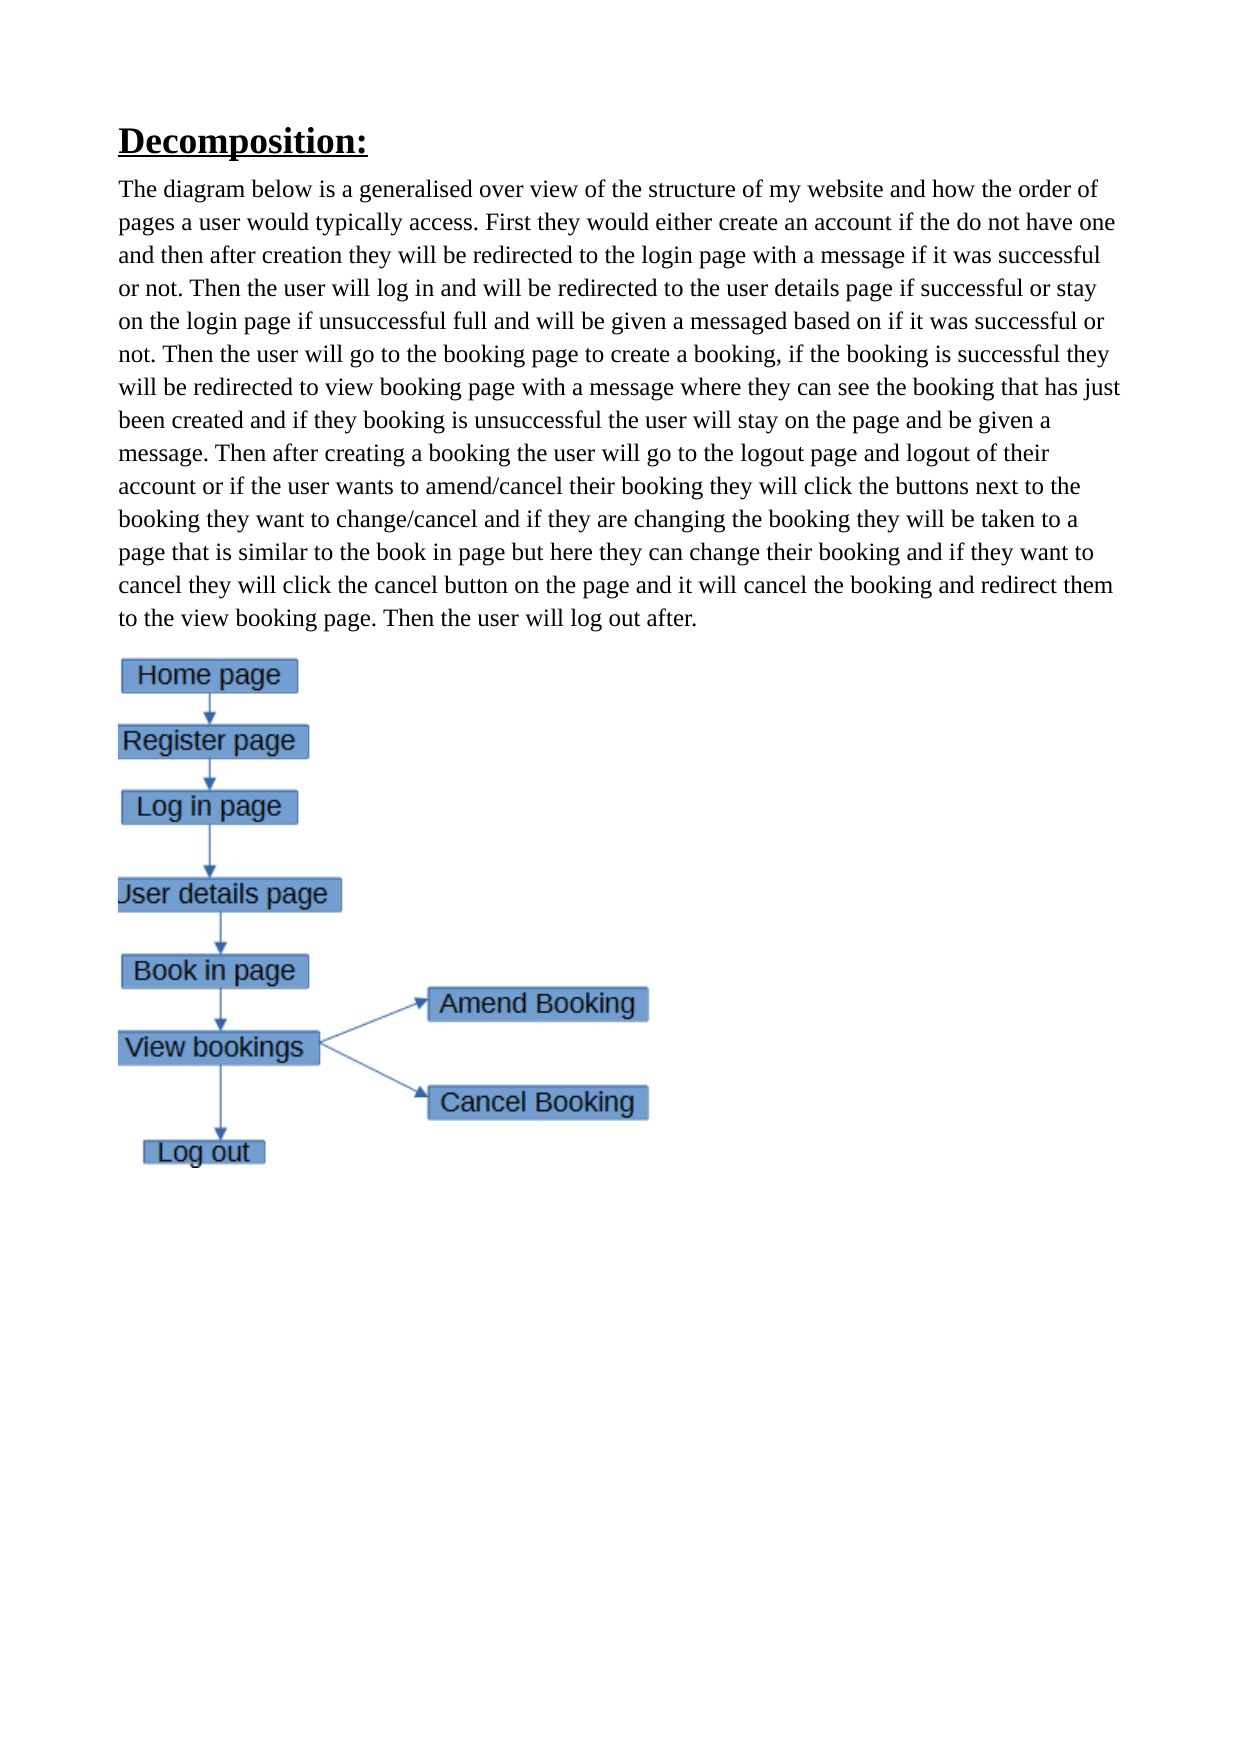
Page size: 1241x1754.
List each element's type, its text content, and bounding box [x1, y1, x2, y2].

text The diagram below is a generalised over view of the structure of my website and how the order of pages a user would typically access. First they would either create an account if the do not have one and then after creation they will be redirected to the login page with a message if it was successful or not. Then the user will log in and will be redirected to the user details page if successful or stay on the login page if unsuccessful full and will be given a messaged based on if it was successful or not. Then the user will go to the booking page to create a booking, if the booking is successful they will be redirected to view booking page with a message where they can see the booking that has just been created and if they booking is unsuccessful the user will stay on the page and be given a message. Then after creating a booking the user will go to the logout page and logout of their account or if the user wants to amend/cancel their booking they will click the buttons next to the booking they want to change/cancel and if they are changing the booking they will be taken to a page that is similar to the book in page but here they can change their booking and if they want to cancel they will click the cancel button on the page and it will cancel the booking and redirect them to the view booking page. Then the user will log out after. [118, 174, 1122, 632]
subtitle Decomposition: [118, 118, 1122, 161]
picture [117, 650, 654, 1168]
